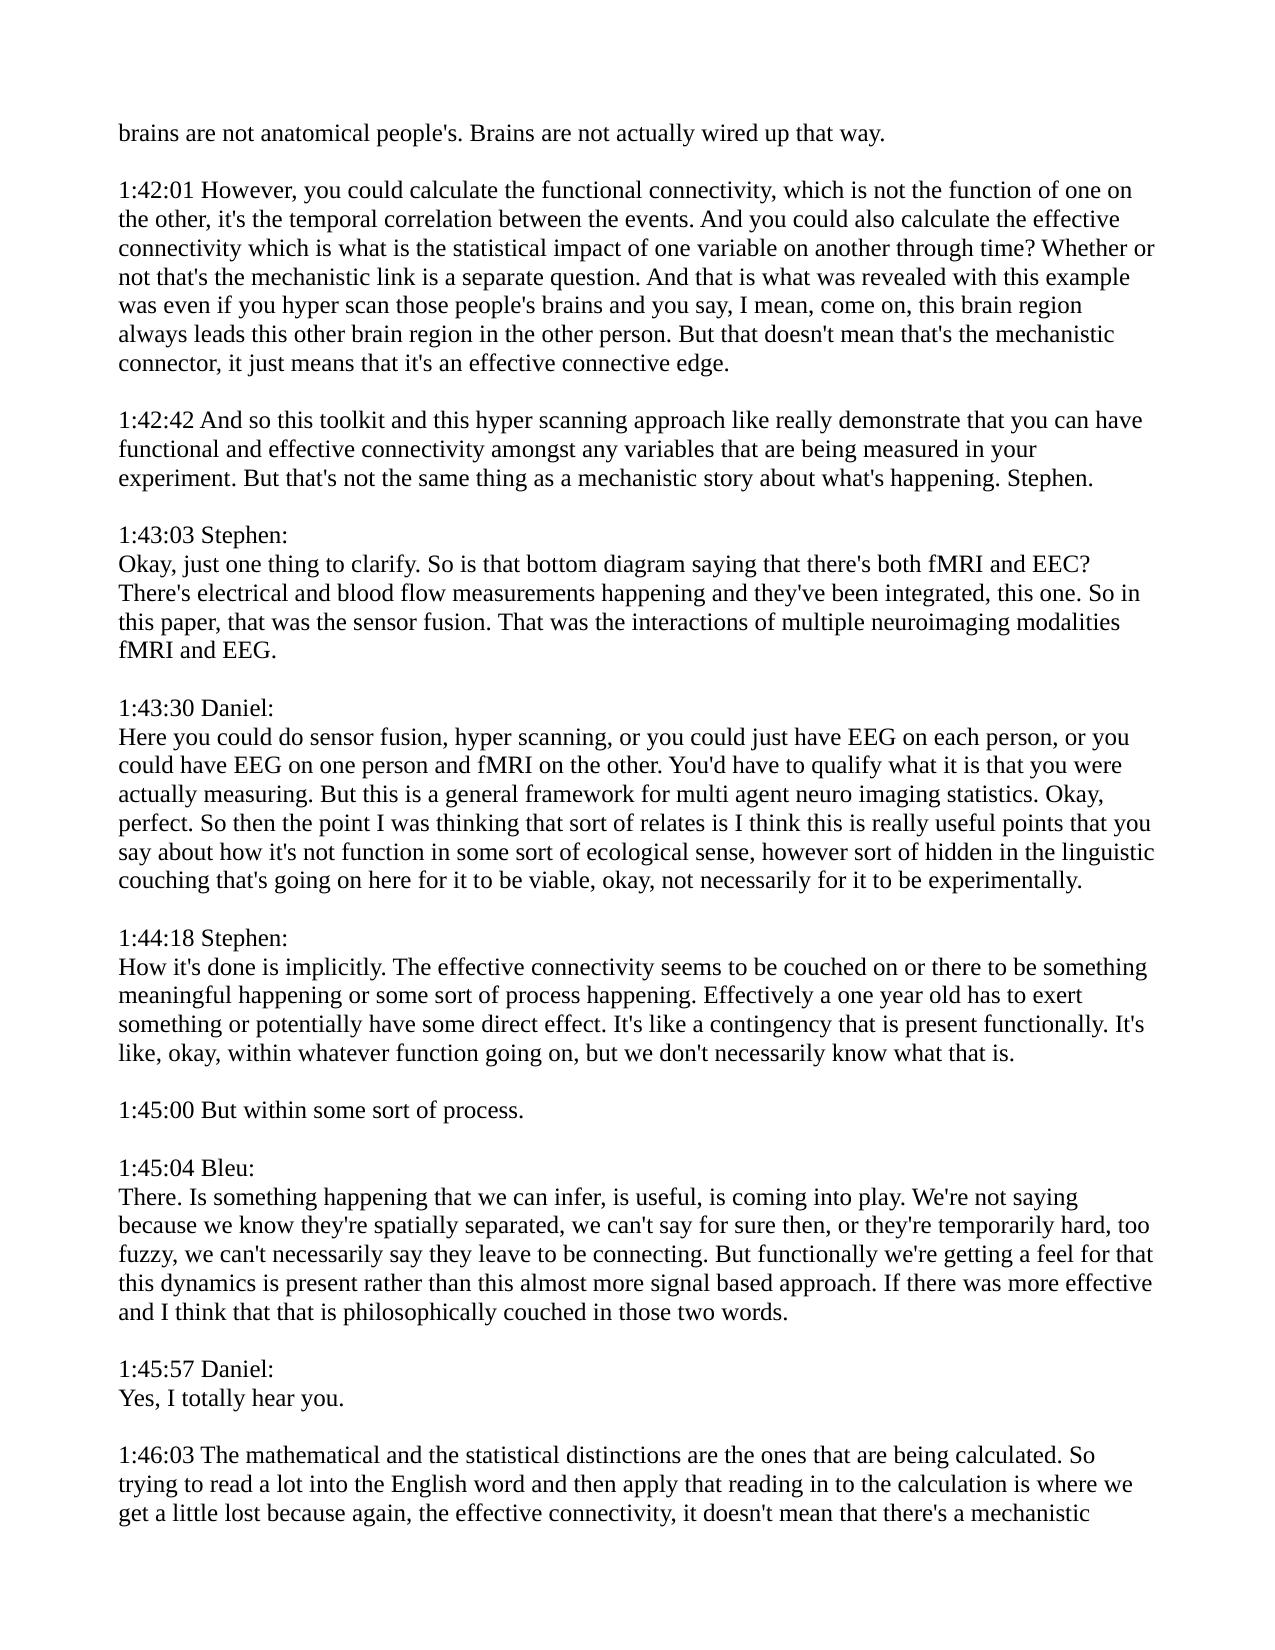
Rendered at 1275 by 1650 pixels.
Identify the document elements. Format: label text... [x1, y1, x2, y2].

text brains are not anatomical people's. Brains are not actually wired up that way. 1:42:01 However, you could calculate the functional connectivity, which is not the function of one on the other, it's the temporal correlation between the events. And you could also calculate the effective connectivity which is what is the statistical impact of one variable on another through time? Whether or not that's the mechanistic link is a separate question. And that is what was revealed with this example was even if you hyper scan those people's brains and you say, I mean, come on, this brain region always leads this other brain region in the other person. But that doesn't mean that's the mechanistic connector, it just means that it's an effective connective edge. 1:42:42 And so this toolkit and this hyper scanning approach like really demonstrate that you can have functional and effective connectivity amongst any variables that are being measured in your experiment. But that's not the same thing as a mechanistic story about what's happening. Stephen. 1:43:03 Stephen: Okay, just one thing to clarify. So is that bottom diagram saying that there's both fMRI and EEC? There's electrical and blood flow measurements happening and they've been integrated, this one. So in this paper, that was the sensor fusion. That was the interactions of multiple neuroimaging modalities fMRI and EEG. 1:43:30 Daniel: Here you could do sensor fusion, hyper scanning, or you could just have EEG on each person, or you could have EEG on one person and fMRI on the other. You'd have to qualify what it is that you were actually measuring. But this is a general framework for multi agent neuro imaging statistics. Okay, perfect. So then the point I was thinking that sort of relates is I think this is really useful points that you say about how it's not function in some sort of ecological sense, however sort of hidden in the linguistic couching that's going on here for it to be viable, okay, not necessarily for it to be experimentally. 1:44:18 Stephen: How it's done is implicitly. The effective connectivity seems to be couched on or there to be something meaningful happening or some sort of process happening. Effectively a one year old has to exert something or potentially have some direct effect. It's like a contingency that is present functionally. It's like, okay, within whatever function going on, but we don't necessarily know what that is. 1:45:00 But within some sort of process. 1:45:04 Bleu: There. Is something happening that we can infer, is useful, is coming into play. We're not saying because we know they're spatially separated, we can't say for sure then, or they're temporarily hard, too fuzzy, we can't necessarily say they leave to be connecting. But functionally we're getting a feel for that this dynamics is present rather than this almost more signal based approach. If there was more effective and I think that that is philosophically couched in those two words. 1:45:57 Daniel: Yes, I totally hear you. 1:46:03 The mathematical and the statistical distinctions are the ones that are being calculated. So trying to read a lot into the English word and then apply that reading in to the calculation is where we get a little lost because again, the effective connectivity, it doesn't mean that there's a mechanistic [118, 118, 1157, 1527]
